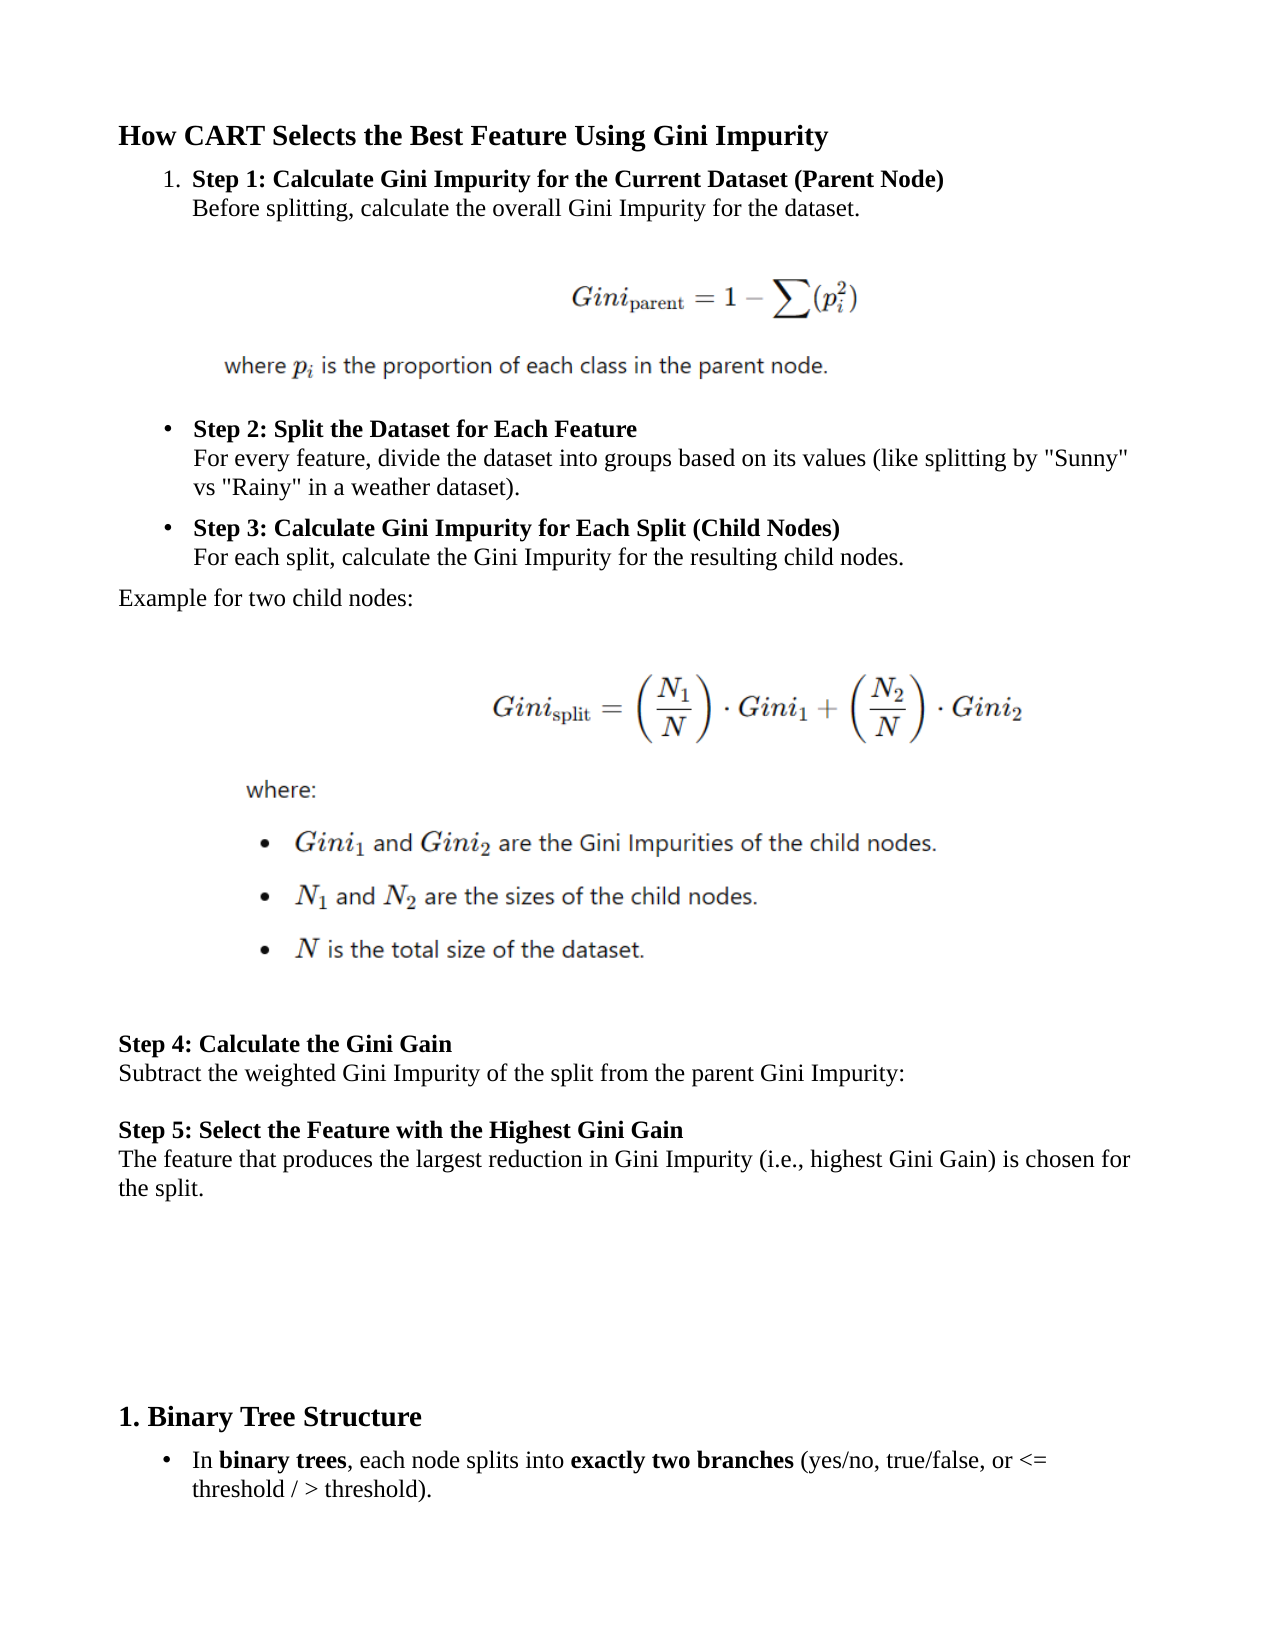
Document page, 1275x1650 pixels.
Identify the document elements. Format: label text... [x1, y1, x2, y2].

list Step 2: Split the Dataset for Each Feature For every feature, divide the dataset into groups based on its values (like splitting by "Sunny" vs "Rainy" in a weather dataset). [164, 414, 1157, 501]
picture [227, 653, 1048, 972]
list Step 3: Calculate Gini Impurity for Each Split (Child Nodes) For each split, calculate the Gini Impurity for the resulting child nodes. [164, 513, 1157, 571]
text Step 5: Select the Feature with the Highest Gini Gain The feature that produces the largest reduction in Gini Impurity (i.e., highest Gini Gain) is chosen for the split. [118, 1116, 1157, 1202]
text Step 4: Calculate the Gini Gain Subtract the weighted Gini Impurity of the split from the parent Gini Impurity: [118, 1029, 1157, 1087]
subtitle 1. Binary Tree Structure [118, 1399, 1157, 1433]
text Example for two child nodes: [118, 583, 1157, 612]
picture [206, 262, 879, 386]
list Step 1: Calculate Gini Impurity for the Current Dataset (Parent Node) Before splitting, calculate the overall Gini Impurity for the dataset. [162, 164, 1157, 222]
subtitle How CART Selects the Best Feature Using Gini Impurity [118, 118, 1157, 152]
list In binary trees, each node splits into exactly two branches (yes/no, true/false, or <= threshold / > threshold). [162, 1445, 1157, 1503]
